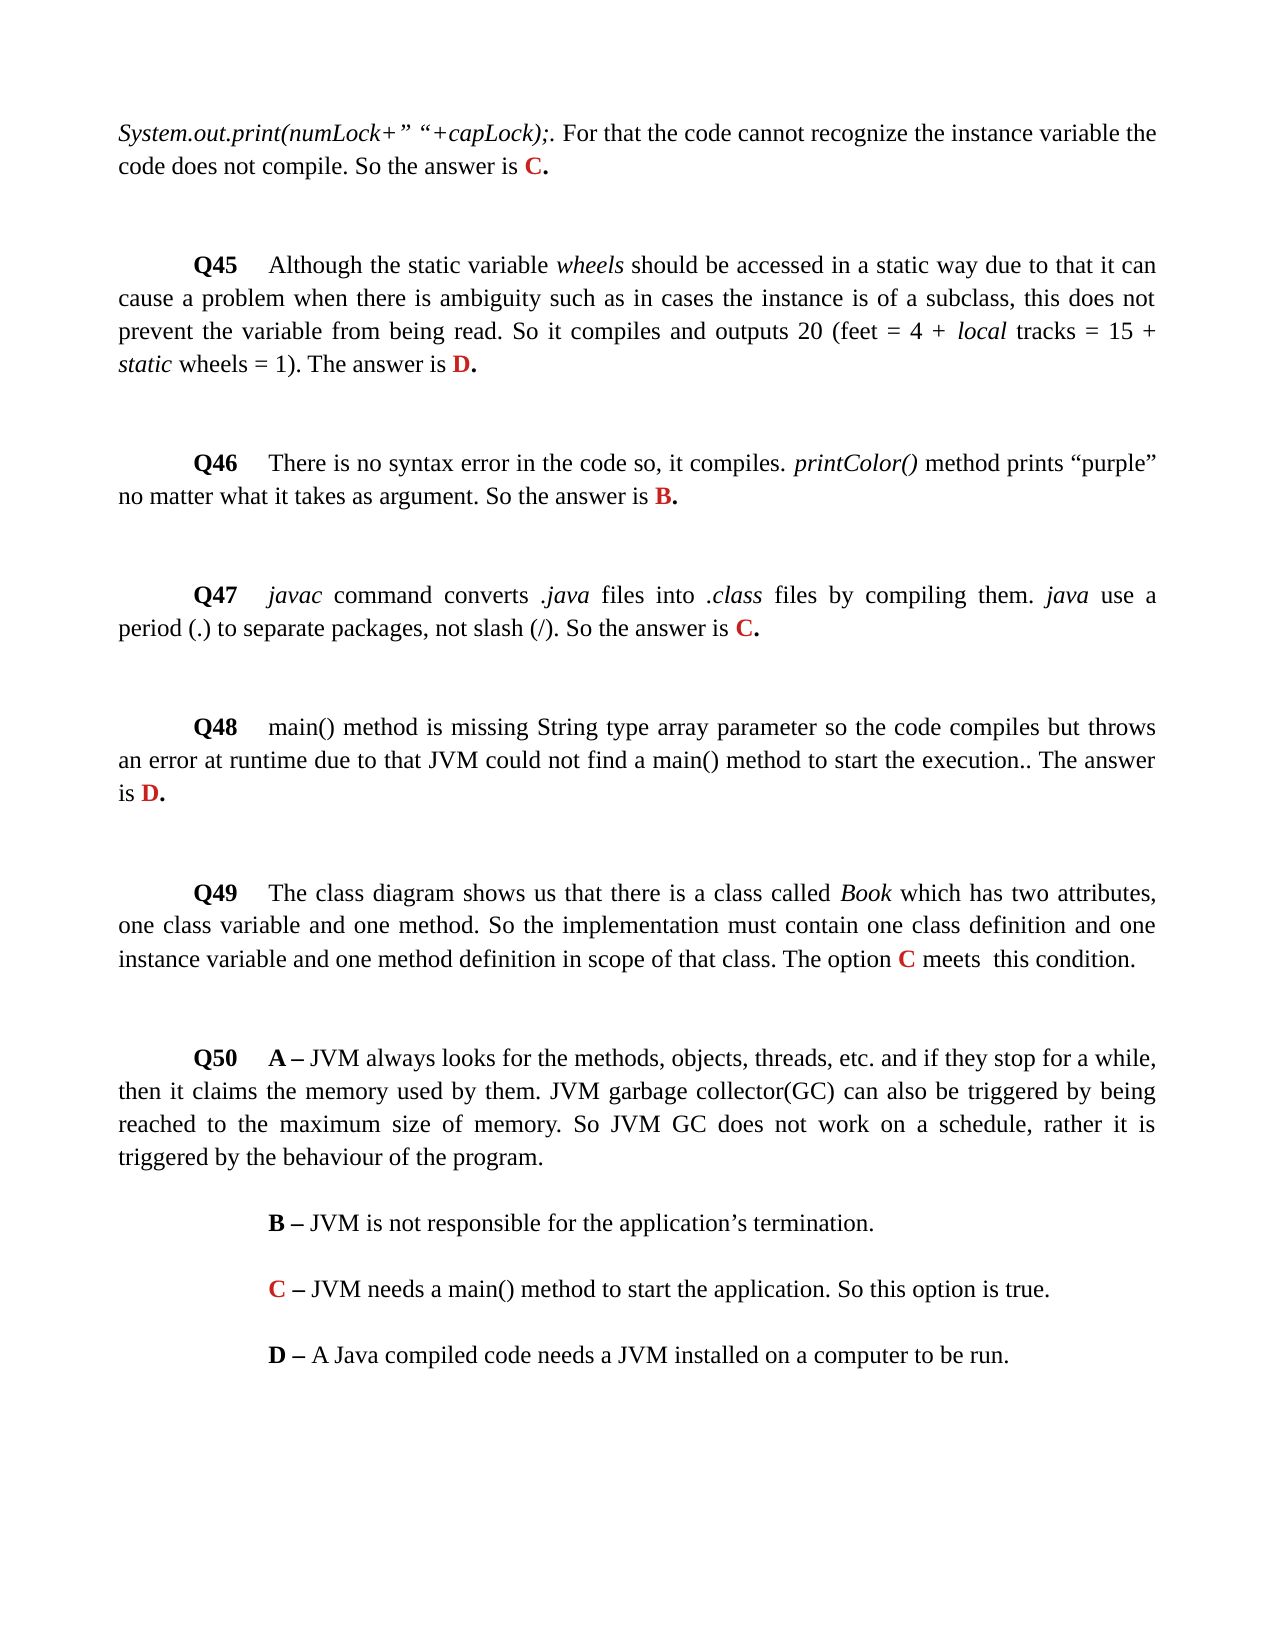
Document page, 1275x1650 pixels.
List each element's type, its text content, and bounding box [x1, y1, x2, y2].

text Q49 The class diagram shows us that there is a class called Book which has two attributes, one class variable and one method. So the implementation must contain one class definition and one instance variable and one method definition in scope of that class. The option C meets this condition. [118, 878, 1157, 972]
text Q46 There is no syntax error in the code so, it compiles. printColor() method prints “purple” no matter what it takes as argument. So the answer is B. [118, 448, 1157, 510]
text Q48 main() method is missing String type array parameter so the code compiles but throws an error at runtime due to that JVM could not find a main() method to start the execution.. The answer is D. [118, 712, 1157, 807]
text Q45 Although the static variable wheels should be accessed in a static way due to that it can cause a problem when there is ambiguity such as in cases the instance is of a subclass, this does not prevent the variable from being read. So it compiles and outputs 20 (feet = 4 + local tracks = 15 + static wheels = 1). The answer is D. [118, 250, 1157, 378]
text C – JVM needs a main() method to start the application. So this option is true. [118, 1274, 1157, 1303]
text B – JVM is not responsible for the application’s termination. [118, 1208, 1157, 1237]
text Q50 A – JVM always looks for the methods, objects, threads, etc. and if they stop for a while, then it claims the memory used by them. JVM garbage collector(GC) can also be triggered by being reached to the maximum size of memory. So JVM GC does not work on a schedule, rather it is triggered by the behaviour of the program. [118, 1043, 1157, 1171]
text Q47 javac command converts .java files into .class files by compiling them. java use a period (.) to separate packages, not slash (/). So the answer is C. [118, 580, 1157, 642]
text System.out.print(numLock+” “+capLock);. For that the code cannot recognize the instance variable the code does not compile. So the answer is C. [118, 118, 1157, 180]
text D – A Java compiled code needs a JVM installed on a computer to be run. [118, 1340, 1157, 1369]
